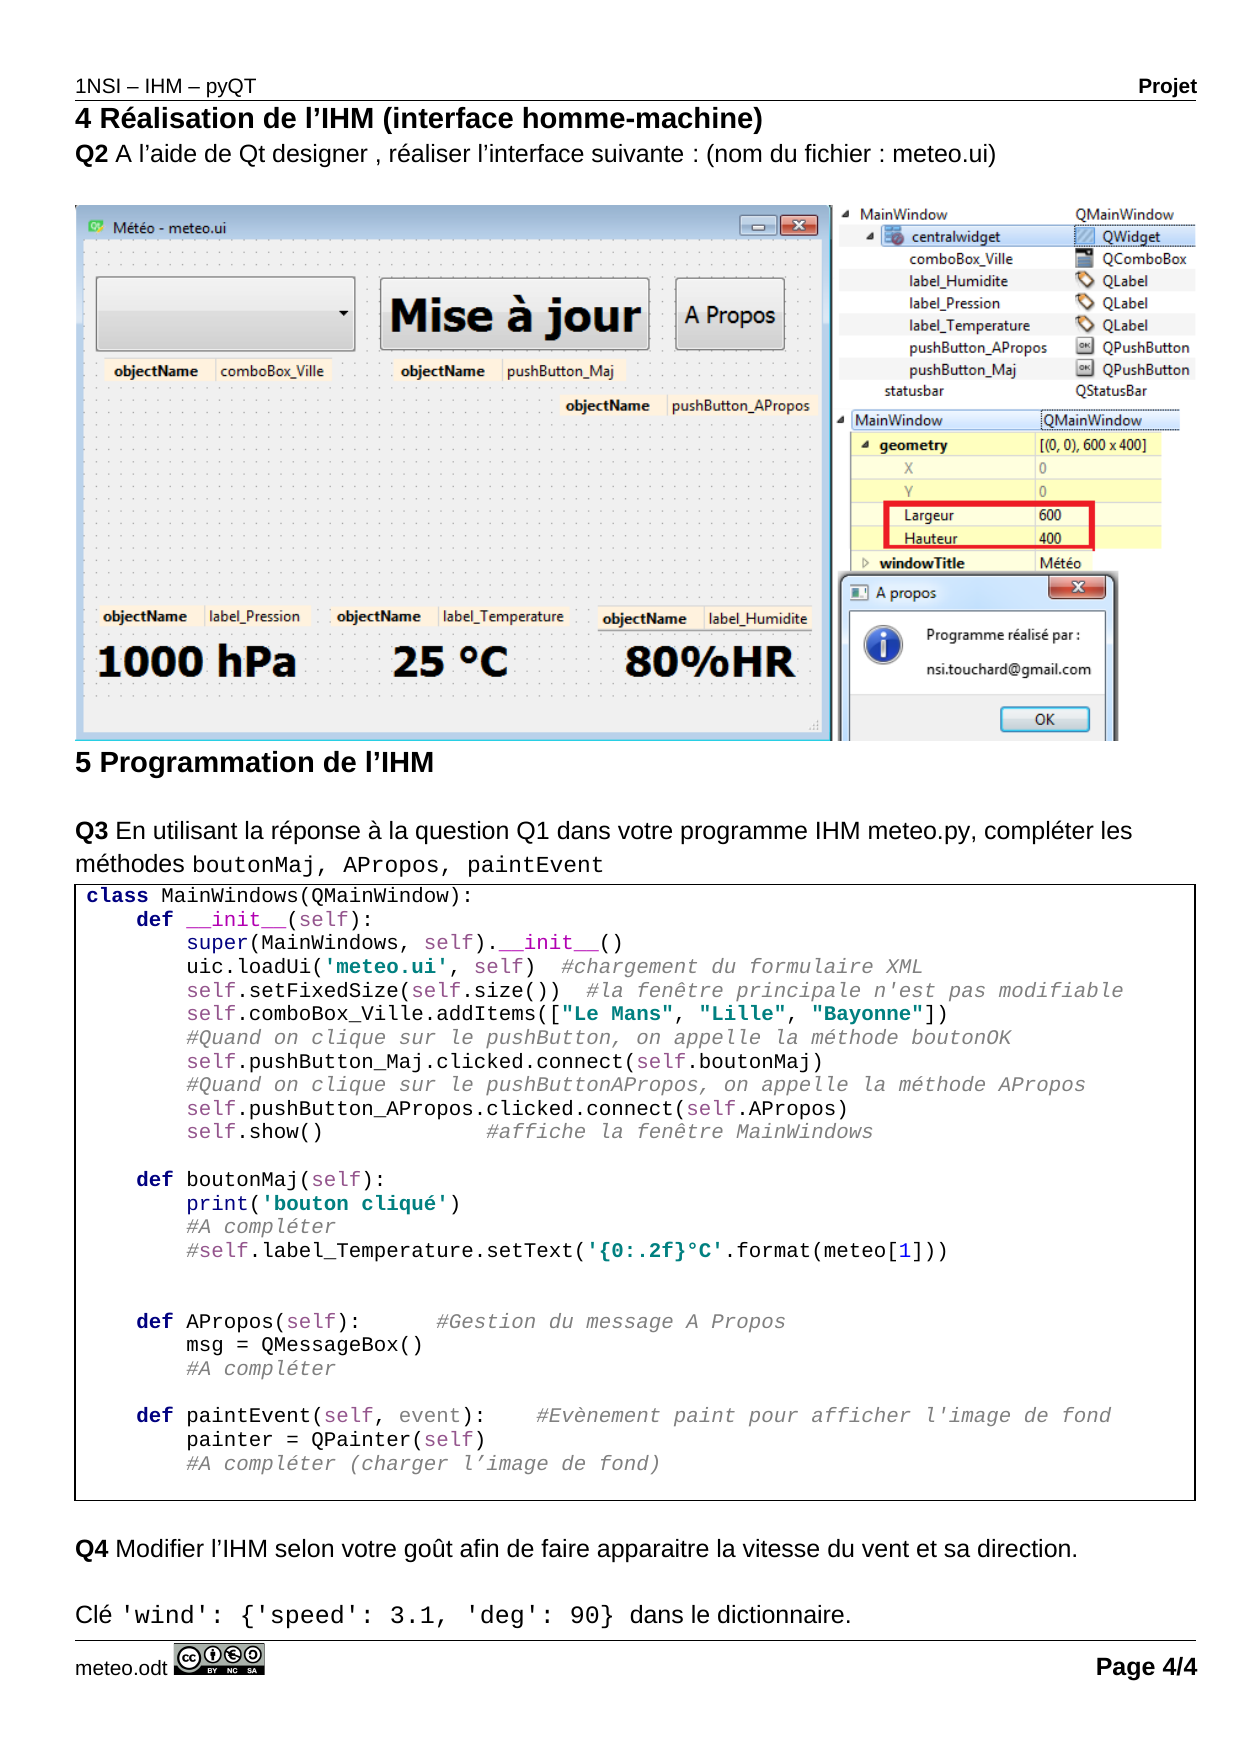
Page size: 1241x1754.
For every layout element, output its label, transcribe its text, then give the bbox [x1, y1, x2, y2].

text Q3 En utilisant la réponse à la question Q1 dans votre programme IHM meteo.py, compléter les méthodes boutonMaj, APropos, paintEvent [75, 816, 1196, 879]
text 4 Réalisation de l’IHM (interface homme-machine) [75, 101, 1196, 134]
picture [75, 205, 1196, 741]
picture [173, 1643, 265, 1675]
text Q2 A l’aide de Qt designer , réaliser l’interface suivante : (nom du fichier : meteo.ui) [75, 139, 1196, 168]
text Q4 Modifier l’IHM selon votre goût afin de faire apparaitre la vitesse du vent et sa direction. [75, 1534, 1196, 1563]
text Clé 'wind': {'speed': 3.1, 'deg': 90} dans le dictionnaire. [75, 1600, 1196, 1631]
text 5 Programmation de l’IHM [75, 745, 1196, 778]
